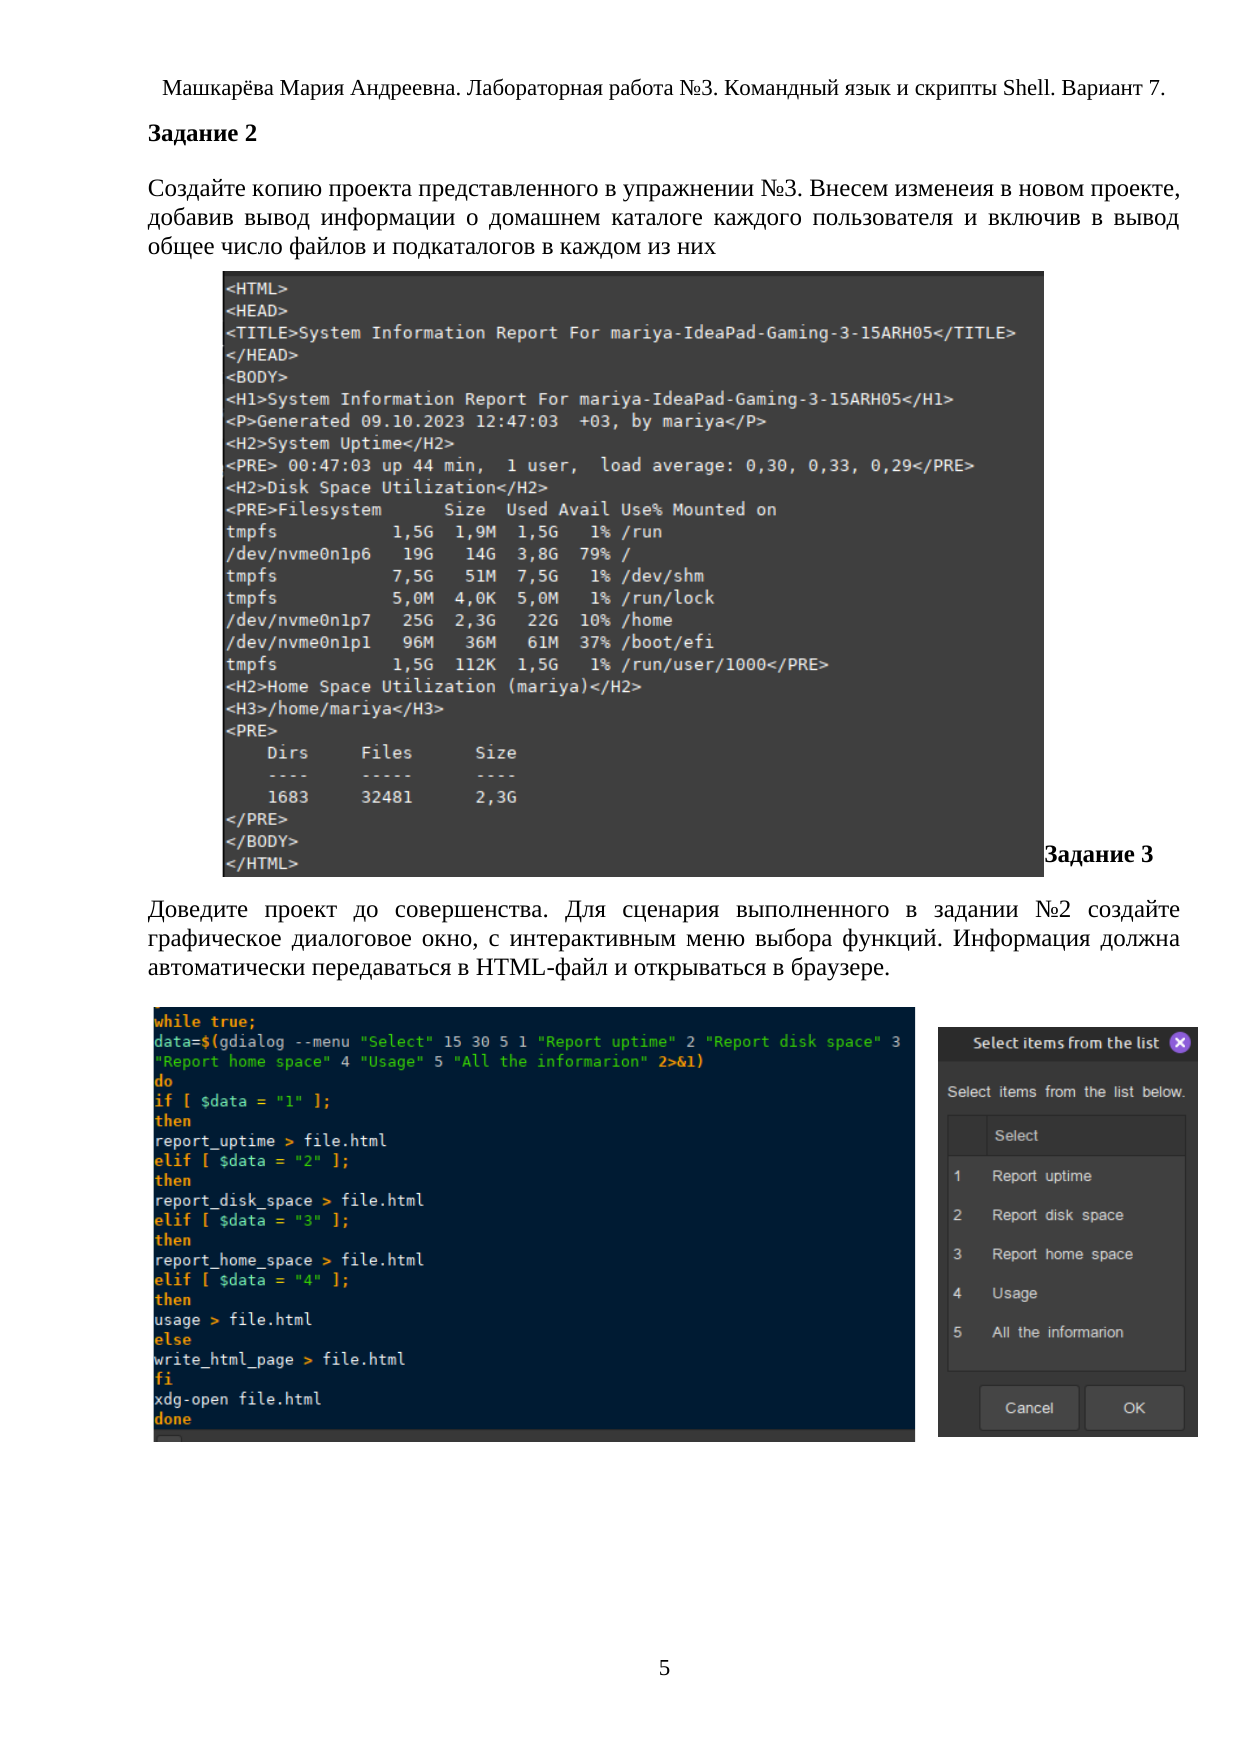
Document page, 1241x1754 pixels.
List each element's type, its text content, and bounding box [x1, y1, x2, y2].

text Доведите проект до совершенства. Для сценария выполненного в задании №2 создайте графическое диалоговое окно, с интерактивным меню выбора функций. Информация должна автоматически передаваться в HTML-файл и открываться в браузере. [148, 894, 1181, 981]
text Задание 3 [1044, 839, 1181, 868]
picture [153, 1007, 915, 1442]
text Создайте копию проекта представленного в упражнении №3. Внесем изменеия в новом проекте, добавив вывод информации о домашнем каталоге каждого пользователя и включив в вывод общее число файлов и подкаталогов в каждом из них [148, 173, 1181, 259]
text Задание 2 [148, 118, 1181, 147]
text [148, 839, 222, 868]
picture [938, 1027, 1198, 1437]
picture [222, 271, 1044, 877]
